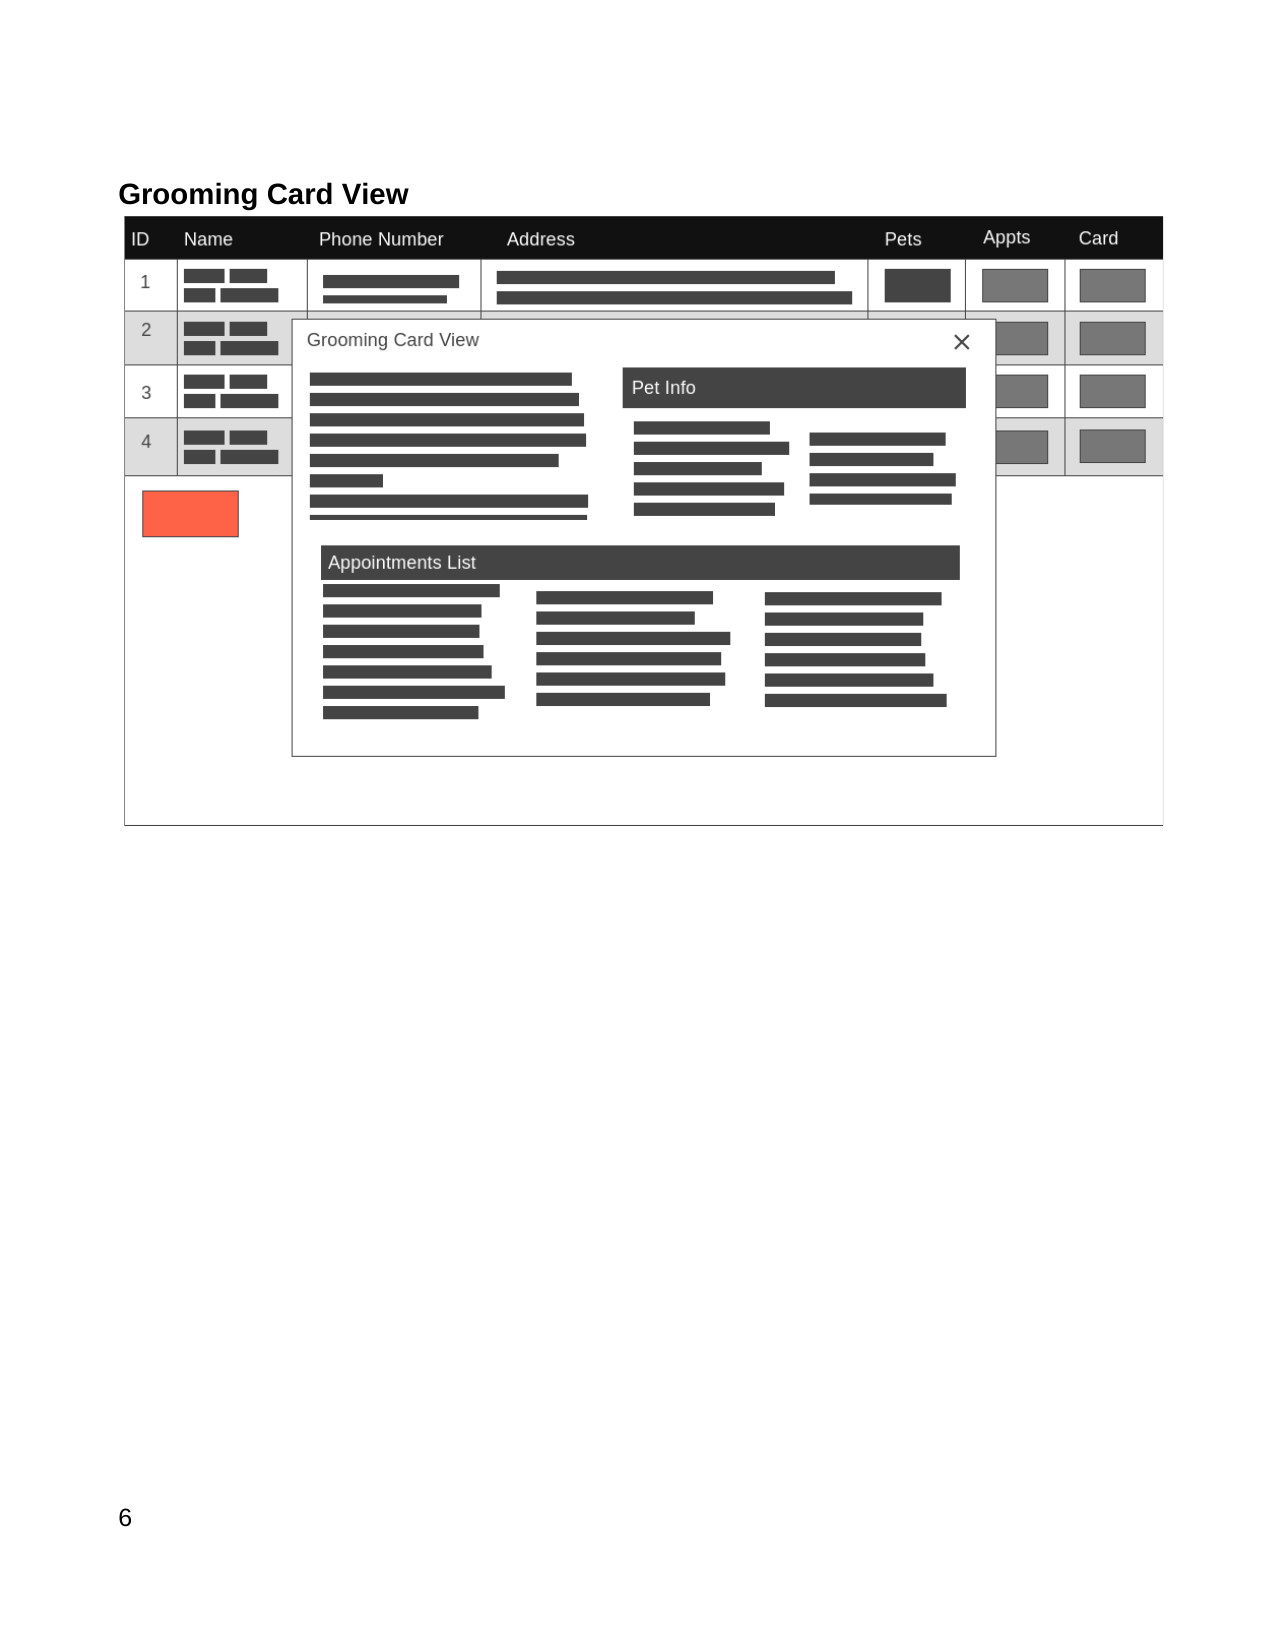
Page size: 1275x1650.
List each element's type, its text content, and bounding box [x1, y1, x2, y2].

picture [124, 216, 1164, 826]
subtitle Grooming Card View [118, 177, 1157, 211]
